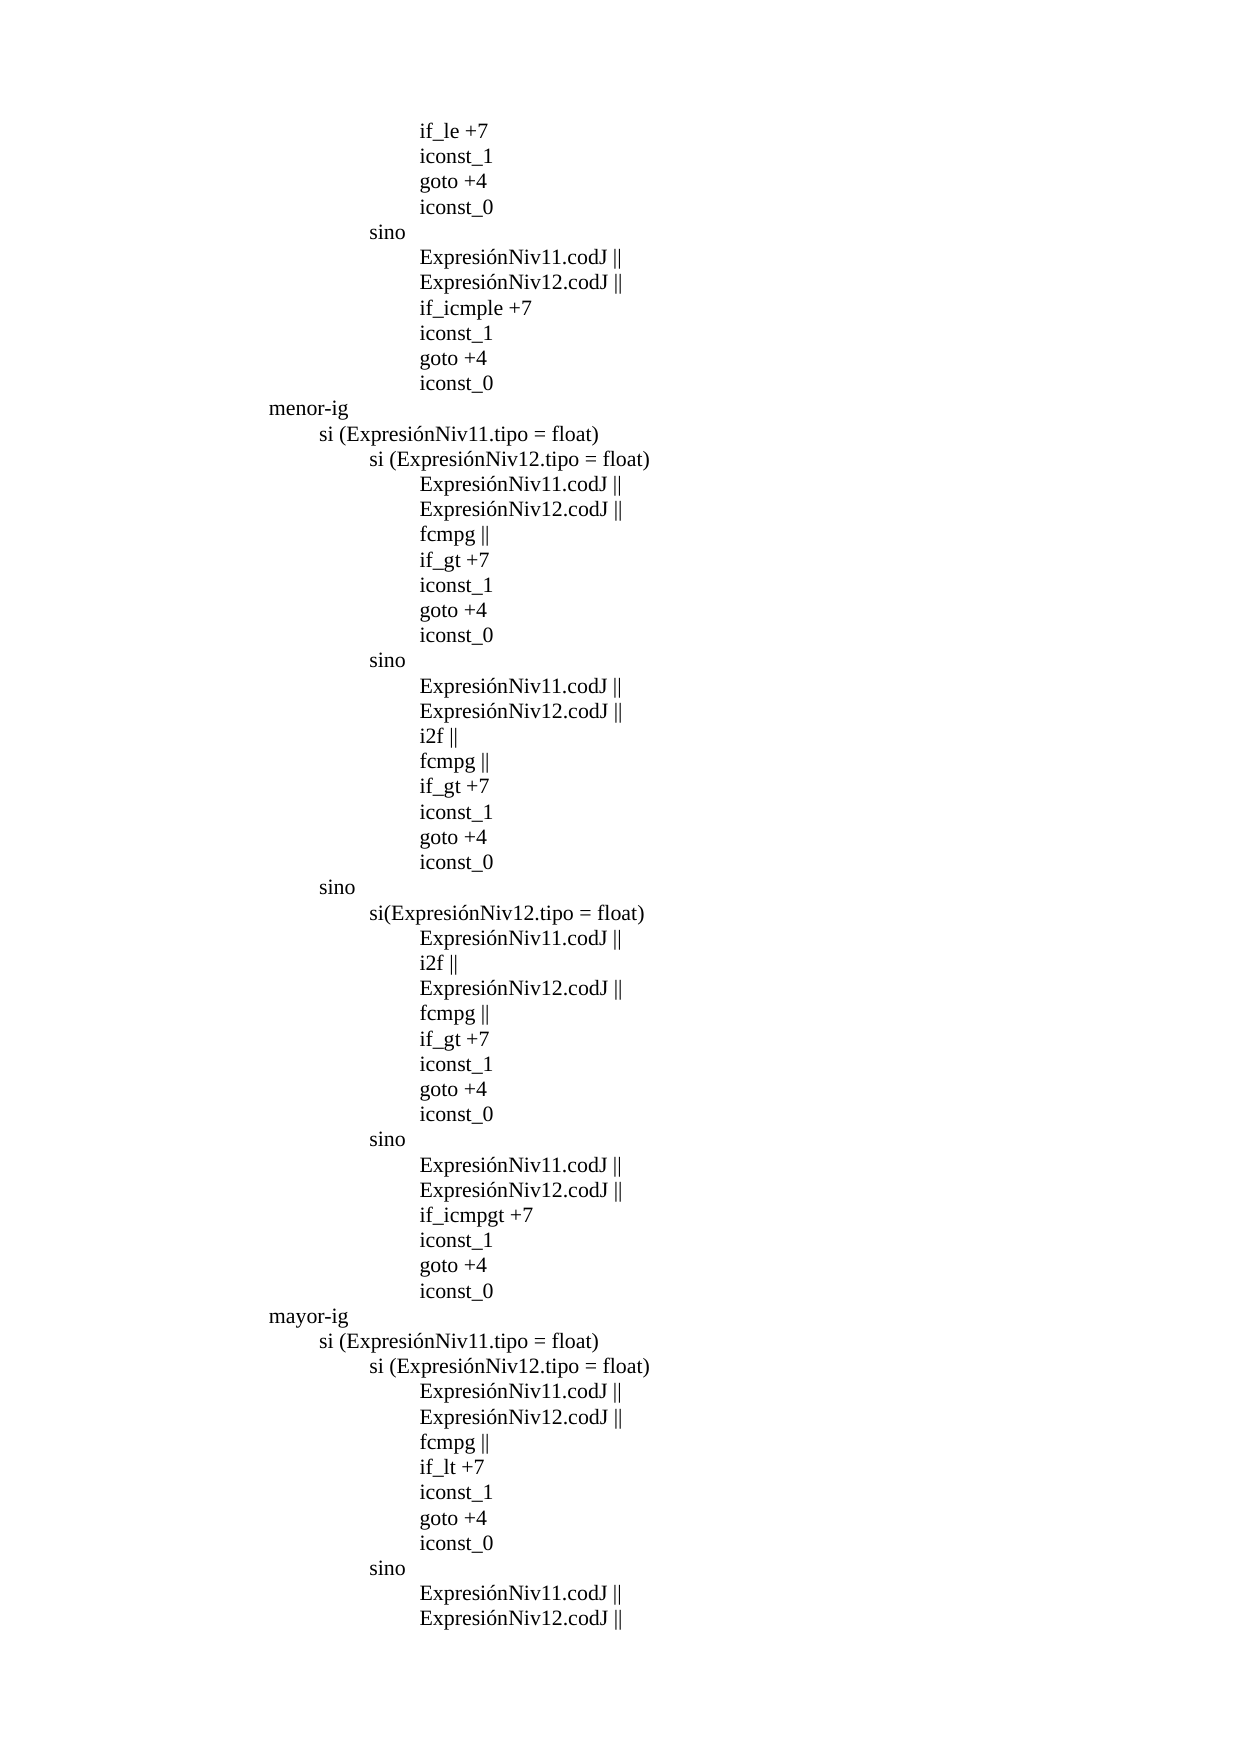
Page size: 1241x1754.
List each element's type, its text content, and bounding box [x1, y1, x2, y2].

text iconst_0 [118, 849, 1122, 874]
text ExpresiónNiv12.codJ || [118, 975, 1122, 1000]
text goto +4 [118, 1252, 1122, 1278]
text fcmpg || [118, 521, 1122, 547]
text iconst_0 [118, 622, 1122, 647]
text iconst_1 [118, 1051, 1122, 1076]
text sino [118, 1126, 1122, 1152]
text si(ExpresiónNiv12.tipo = float) [118, 899, 1122, 925]
text goto +4 [118, 1504, 1122, 1530]
text iconst_0 [118, 1278, 1122, 1303]
text if_lt +7 [118, 1454, 1122, 1479]
text iconst_1 [118, 572, 1122, 597]
text si (ExpresiónNiv11.tipo = float) [118, 1328, 1122, 1353]
text si (ExpresiónNiv12.tipo = float) [118, 1353, 1122, 1378]
text ExpresiónNiv12.codJ || [118, 496, 1122, 521]
text iconst_1 [118, 1479, 1122, 1504]
text menor-ig [118, 395, 1122, 421]
text ExpresiónNiv12.codJ || [118, 1177, 1122, 1202]
text ExpresiónNiv11.codJ || [118, 471, 1122, 496]
text sino [118, 647, 1122, 673]
text iconst_1 [118, 320, 1122, 345]
text if_le +7 [118, 118, 1122, 143]
text fcmpg || [118, 1000, 1122, 1026]
text if_gt +7 [118, 547, 1122, 572]
text ExpresiónNiv11.codJ || [118, 673, 1122, 698]
text ExpresiónNiv11.codJ || [118, 1152, 1122, 1177]
text iconst_1 [118, 799, 1122, 824]
text ExpresiónNiv11.codJ || [118, 1378, 1122, 1404]
text ExpresiónNiv12.codJ || [118, 698, 1122, 723]
text ExpresiónNiv12.codJ || [118, 1605, 1122, 1631]
text sino [118, 1555, 1122, 1580]
text fcmpg || [118, 1429, 1122, 1454]
text iconst_0 [118, 194, 1122, 219]
text iconst_1 [118, 1227, 1122, 1252]
text goto +4 [118, 824, 1122, 849]
text if_gt +7 [118, 1026, 1122, 1051]
text sino [118, 219, 1122, 244]
text ExpresiónNiv12.codJ || [118, 1404, 1122, 1429]
text goto +4 [118, 597, 1122, 622]
text fcmpg || [118, 748, 1122, 773]
text i2f || [118, 723, 1122, 748]
text if_icmpgt +7 [118, 1202, 1122, 1227]
text ExpresiónNiv11.codJ || [118, 925, 1122, 950]
text iconst_0 [118, 370, 1122, 395]
text i2f || [118, 950, 1122, 975]
text if_gt +7 [118, 773, 1122, 799]
text iconst_1 [118, 143, 1122, 168]
text mayor-ig [118, 1303, 1122, 1328]
text goto +4 [118, 1076, 1122, 1101]
text goto +4 [118, 345, 1122, 370]
text iconst_0 [118, 1101, 1122, 1126]
text iconst_0 [118, 1530, 1122, 1555]
text si (ExpresiónNiv11.tipo = float) [118, 421, 1122, 446]
text si (ExpresiónNiv12.tipo = float) [118, 446, 1122, 471]
text if_icmple +7 [118, 294, 1122, 320]
text goto +4 [118, 168, 1122, 194]
text ExpresiónNiv11.codJ || [118, 244, 1122, 269]
text ExpresiónNiv11.codJ || [118, 1580, 1122, 1605]
text sino [118, 874, 1122, 899]
text ExpresiónNiv12.codJ || [118, 269, 1122, 294]
